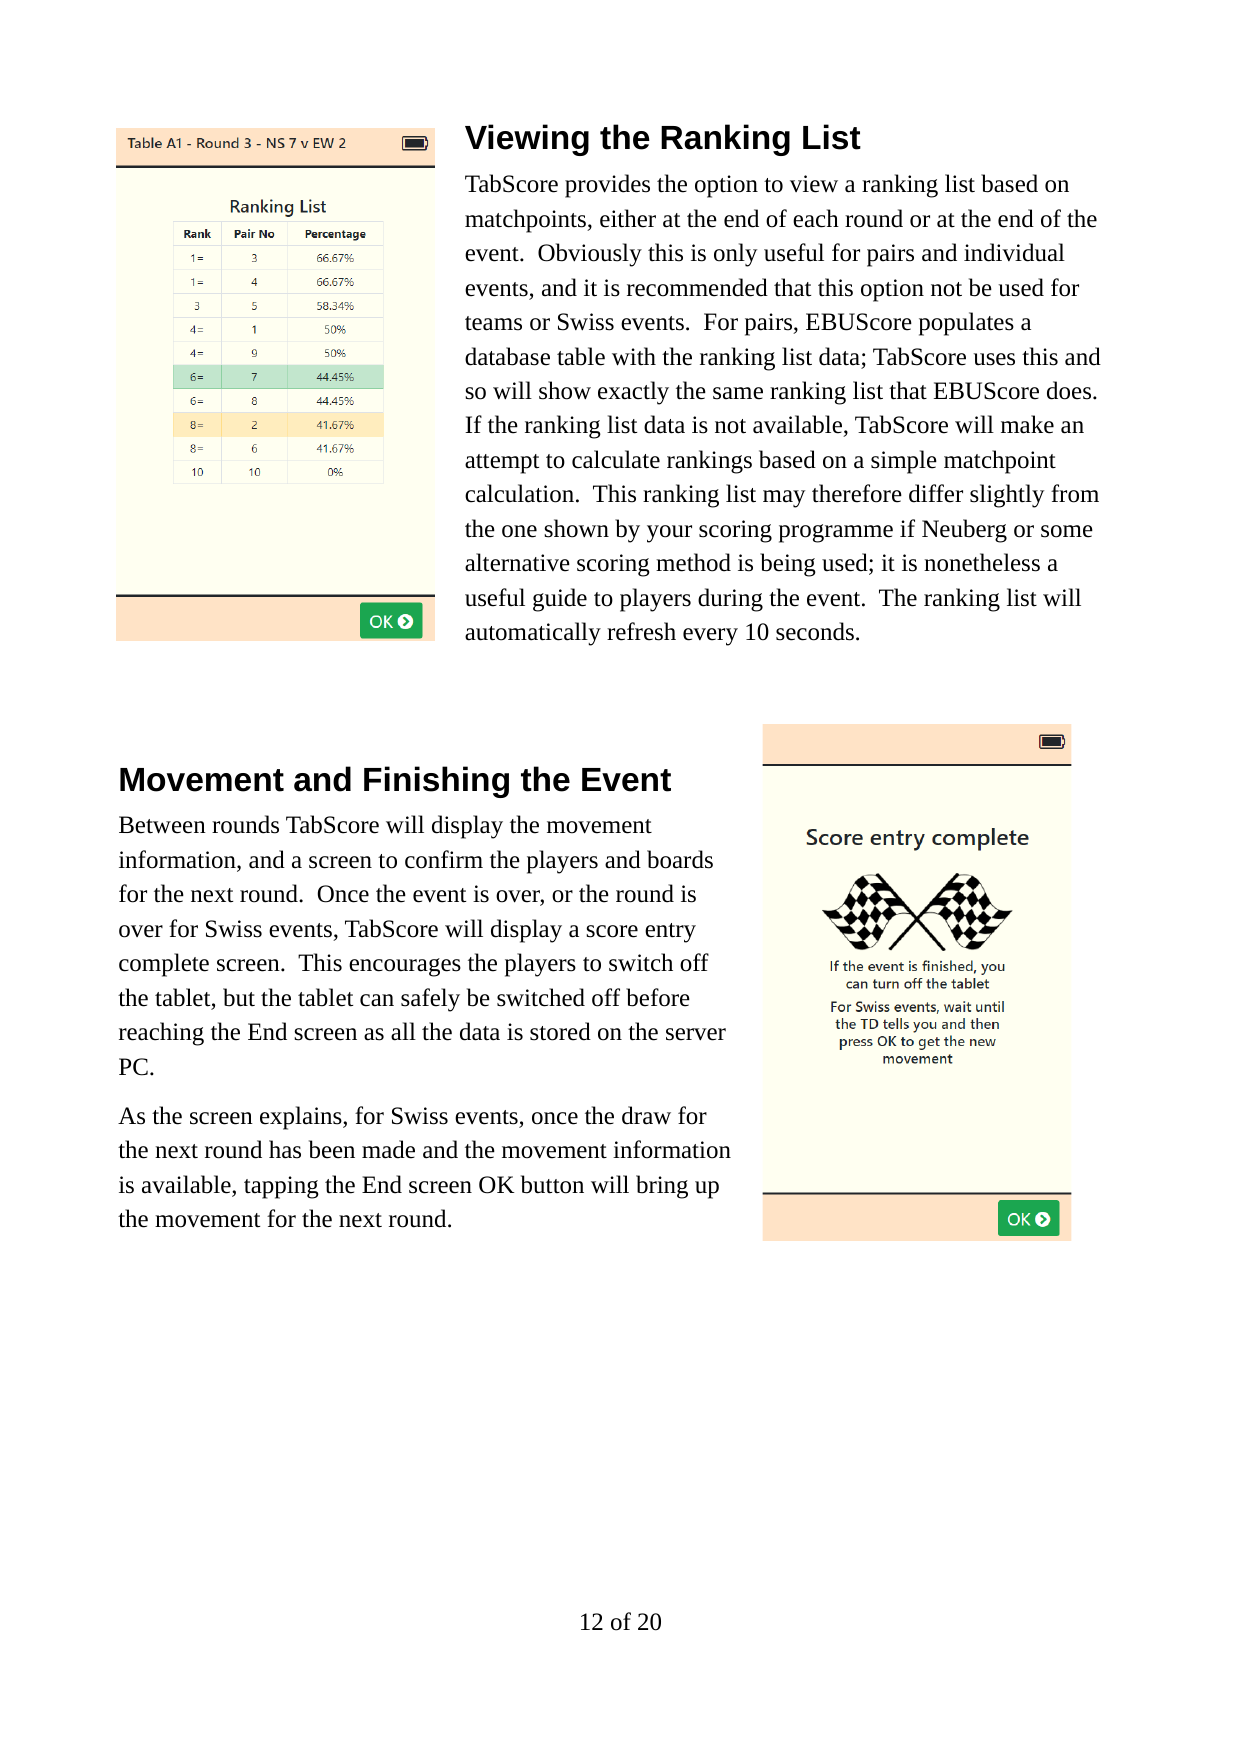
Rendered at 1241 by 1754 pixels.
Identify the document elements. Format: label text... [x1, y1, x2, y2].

subtitle [1072, 759, 1122, 798]
text Between rounds TabScore will display the movement information, and a screen to confirm the players and boards for the next round. Once the event is over, or the round is over for Swiss events, TabScore will display a score entry complete screen. This encourages the players to switch off the tablet, but the tablet can safely be switched off before reaching the End screen as all the data is stored on the server PC. [118, 811, 762, 1081]
picture [762, 724, 1072, 1241]
text TabScore provides the option to view a ranking list based on matchpoints, either at the end of each round or at the end of the event. Obviously this is only useful for pairs and individual events, and it is recommended that this option not be used for teams or Swiss events. For pairs, EBUScore populates a database table with the ranking list data; TabScore uses this and so will show exactly the same ranking list that EBUScore does. If the ranking list data is not available, TabScore will make an attempt to calculate rankings based on a simple matchpoint calculation. This ranking list may therefore differ slightly from the one shown by your scoring programme if Neuberg or some alternative scoring method is being used; it is nonetheless a useful guide to players during the event. The ranking list will automatically refresh every 10 seconds. [118, 169, 1122, 646]
text [1072, 811, 1122, 1081]
subtitle Movement and Finishing the Event [118, 759, 762, 798]
picture [116, 128, 435, 641]
subtitle Viewing the Ranking List [118, 118, 1122, 157]
text As the screen explains, for Swiss events, once the draw for the next round has been made and the movement information is available, tapping the End screen OK button will bring up the movement for the next round. [118, 1101, 762, 1233]
text [1072, 1101, 1122, 1233]
